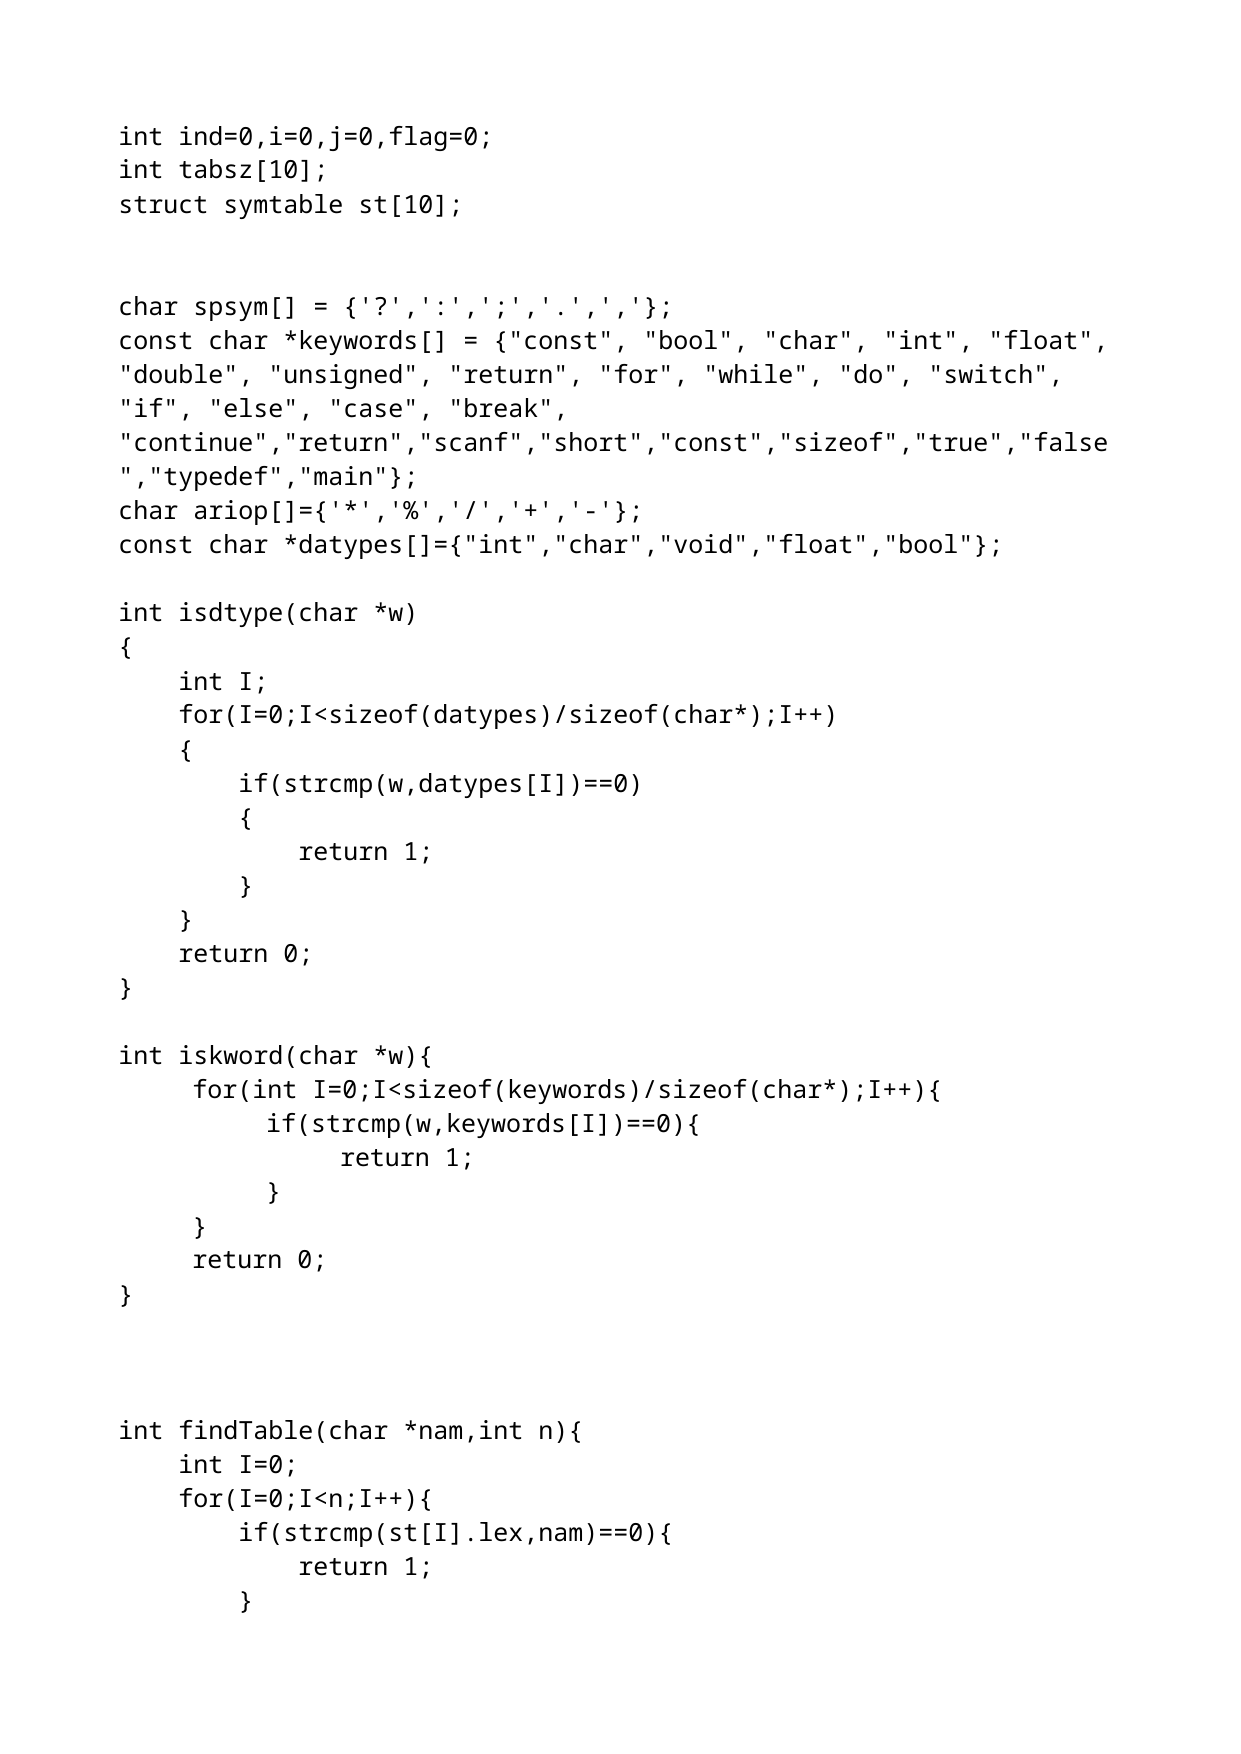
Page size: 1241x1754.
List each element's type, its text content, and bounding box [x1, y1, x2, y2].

text for(I=0;I<sizeof(datypes)/sizeof(char*);I++) [118, 697, 1122, 731]
text { [118, 731, 1122, 765]
text if(strcmp(st[I].lex,nam)==0){ [118, 1515, 1122, 1549]
text return 1; [118, 833, 1122, 867]
text } [118, 1174, 1122, 1208]
text struct symtable st[10]; [118, 186, 1122, 220]
text for(I=0;I<n;I++){ [118, 1481, 1122, 1515]
text } [118, 1276, 1122, 1310]
text int I=0; [118, 1447, 1122, 1481]
text return 1; [118, 1549, 1122, 1583]
text return 0; [118, 1242, 1122, 1276]
text } [118, 1583, 1122, 1617]
text return 0; [118, 936, 1122, 970]
text } [118, 867, 1122, 902]
text int tabsz[10]; [118, 152, 1122, 186]
text int isdtype(char *w) [118, 595, 1122, 629]
text } [118, 1208, 1122, 1242]
text char ariop[]={'*','%','/','+','-'}; [118, 493, 1122, 527]
text const char *datypes[]={"int","char","void","float","bool"}; [118, 527, 1122, 561]
text return 1; [118, 1140, 1122, 1174]
text { [118, 799, 1122, 833]
text if(strcmp(w,datypes[I])==0) [118, 765, 1122, 799]
text int ind=0,i=0,j=0,flag=0; [118, 118, 1122, 152]
text int I; [118, 663, 1122, 697]
text { [118, 629, 1122, 663]
text for(int I=0;I<sizeof(keywords)/sizeof(char*);I++){ [118, 1072, 1122, 1106]
text } [118, 970, 1122, 1004]
text if(strcmp(w,keywords[I])==0){ [118, 1106, 1122, 1140]
text int iskword(char *w){ [118, 1038, 1122, 1072]
text int findTable(char *nam,int n){ [118, 1412, 1122, 1447]
text } [118, 902, 1122, 936]
text char spsym[] = {'?',':',';','.',','}; [118, 288, 1122, 322]
text const char *keywords[] = {"const", "bool", "char", "int", "float", "double", "unsigned", "return", "for", "while", "do", "switch", "if", "else", "case", "break", "continue","return","scanf","short","const","sizeof","true","false","typedef","main"}; [118, 322, 1122, 493]
